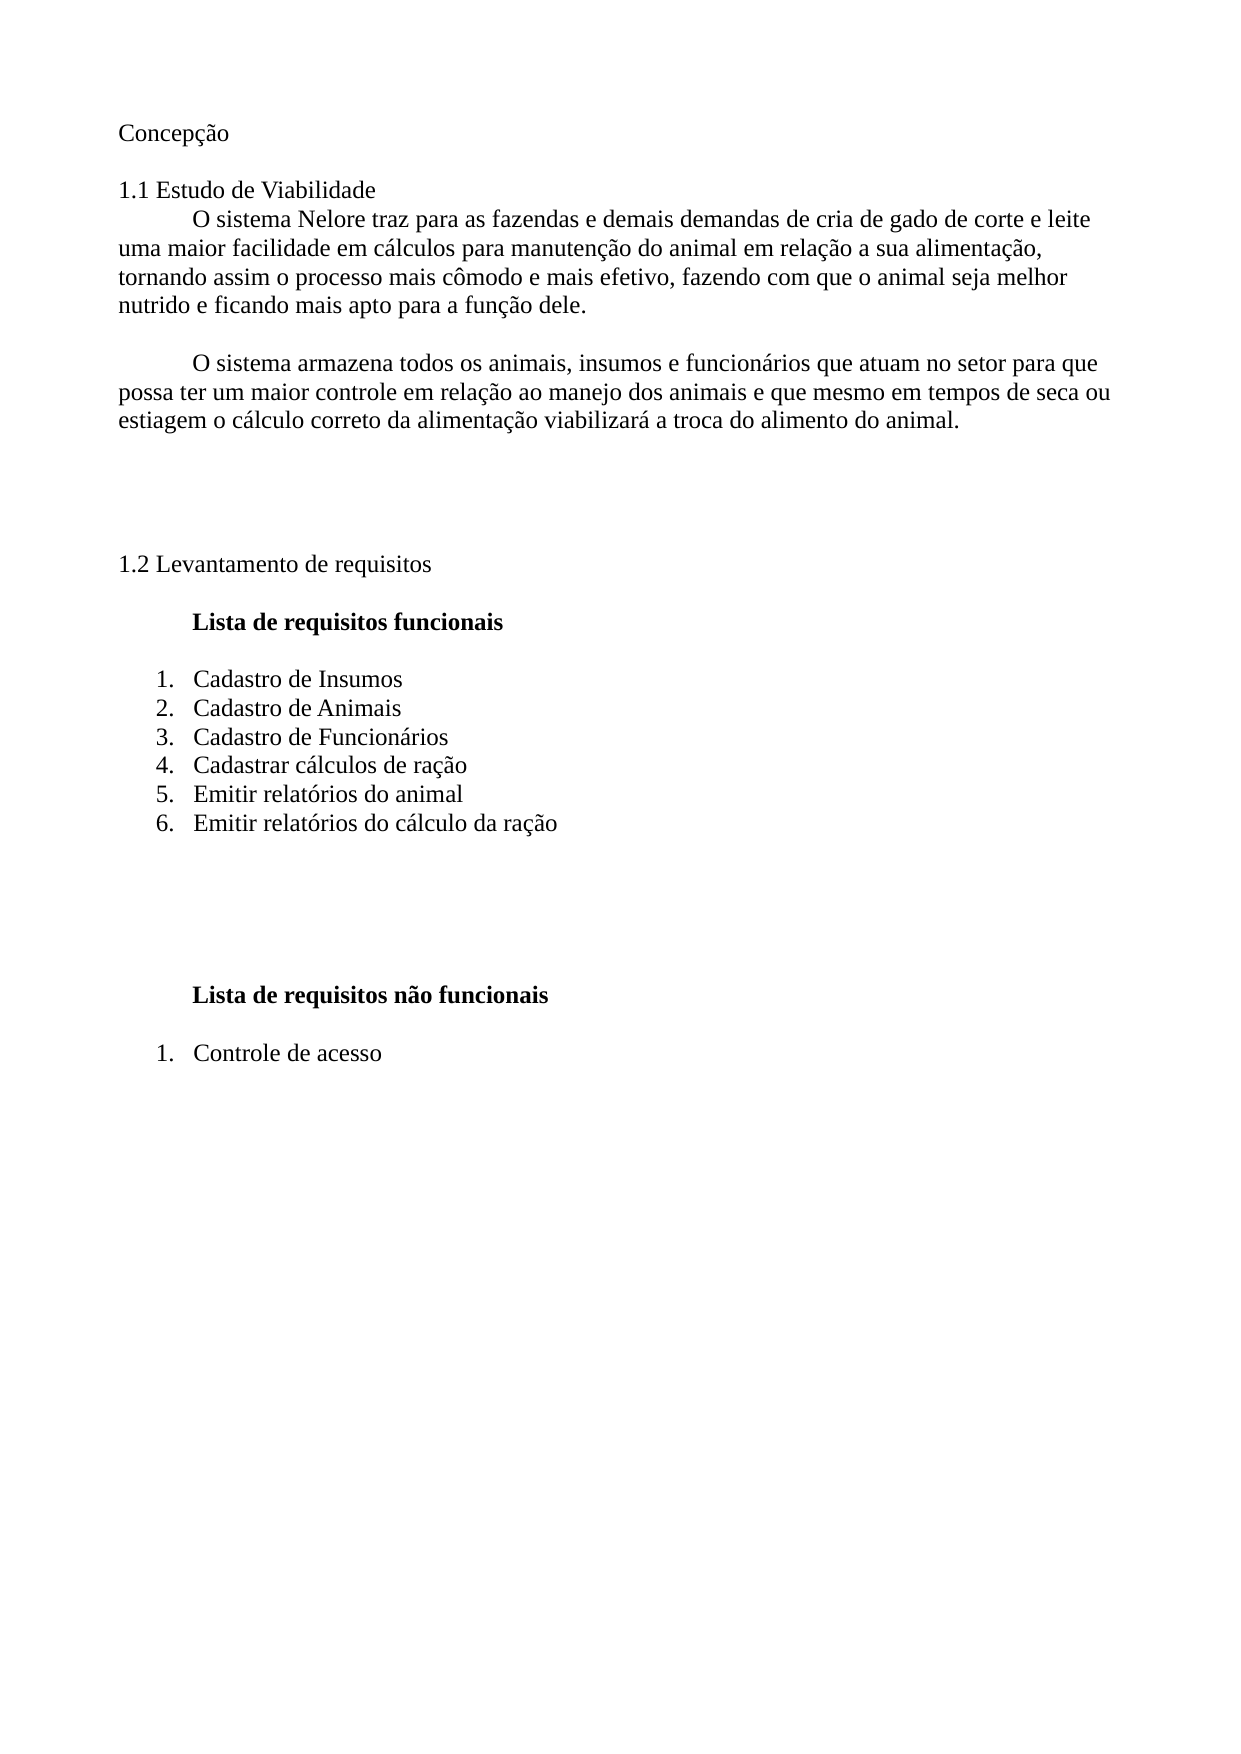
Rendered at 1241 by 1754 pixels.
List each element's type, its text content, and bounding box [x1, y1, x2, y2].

list Cadastro de Funcionários [156, 722, 1122, 751]
list Cadastro de Insumos [156, 664, 1122, 693]
text O sistema Nelore traz para as fazendas e demais demandas de cria de gado de corte e leite uma maior facilidade em cálculos para manutenção do animal em relação a sua alimentação, tornando assim o processo mais cômodo e mais efetivo, fazendo com que o animal seja melhor nutrido e ficando mais apto para a função dele. [118, 204, 1122, 319]
list Controle de acesso [156, 1038, 1122, 1067]
list Cadastro de Animais [156, 693, 1122, 722]
text 1.1 Estudo de Viabilidade [118, 176, 1122, 204]
list Emitir relatórios do cálculo da ração [156, 808, 1122, 837]
text 1.2 Levantamento de requisitos [118, 549, 1122, 578]
list Cadastrar cálculos de ração [156, 751, 1122, 779]
text O sistema armazena todos os animais, insumos e funcionários que atuam no setor para que possa ter um maior controle em relação ao manejo dos animais e que mesmo em tempos de seca ou estiagem o cálculo correto da alimentação viabilizará a troca do alimento do animal. [118, 348, 1122, 434]
text Lista de requisitos funcionais [118, 607, 1122, 636]
text Concepção [118, 118, 1122, 147]
text Lista de requisitos não funcionais [118, 981, 1122, 1009]
list Emitir relatórios do animal [156, 779, 1122, 808]
